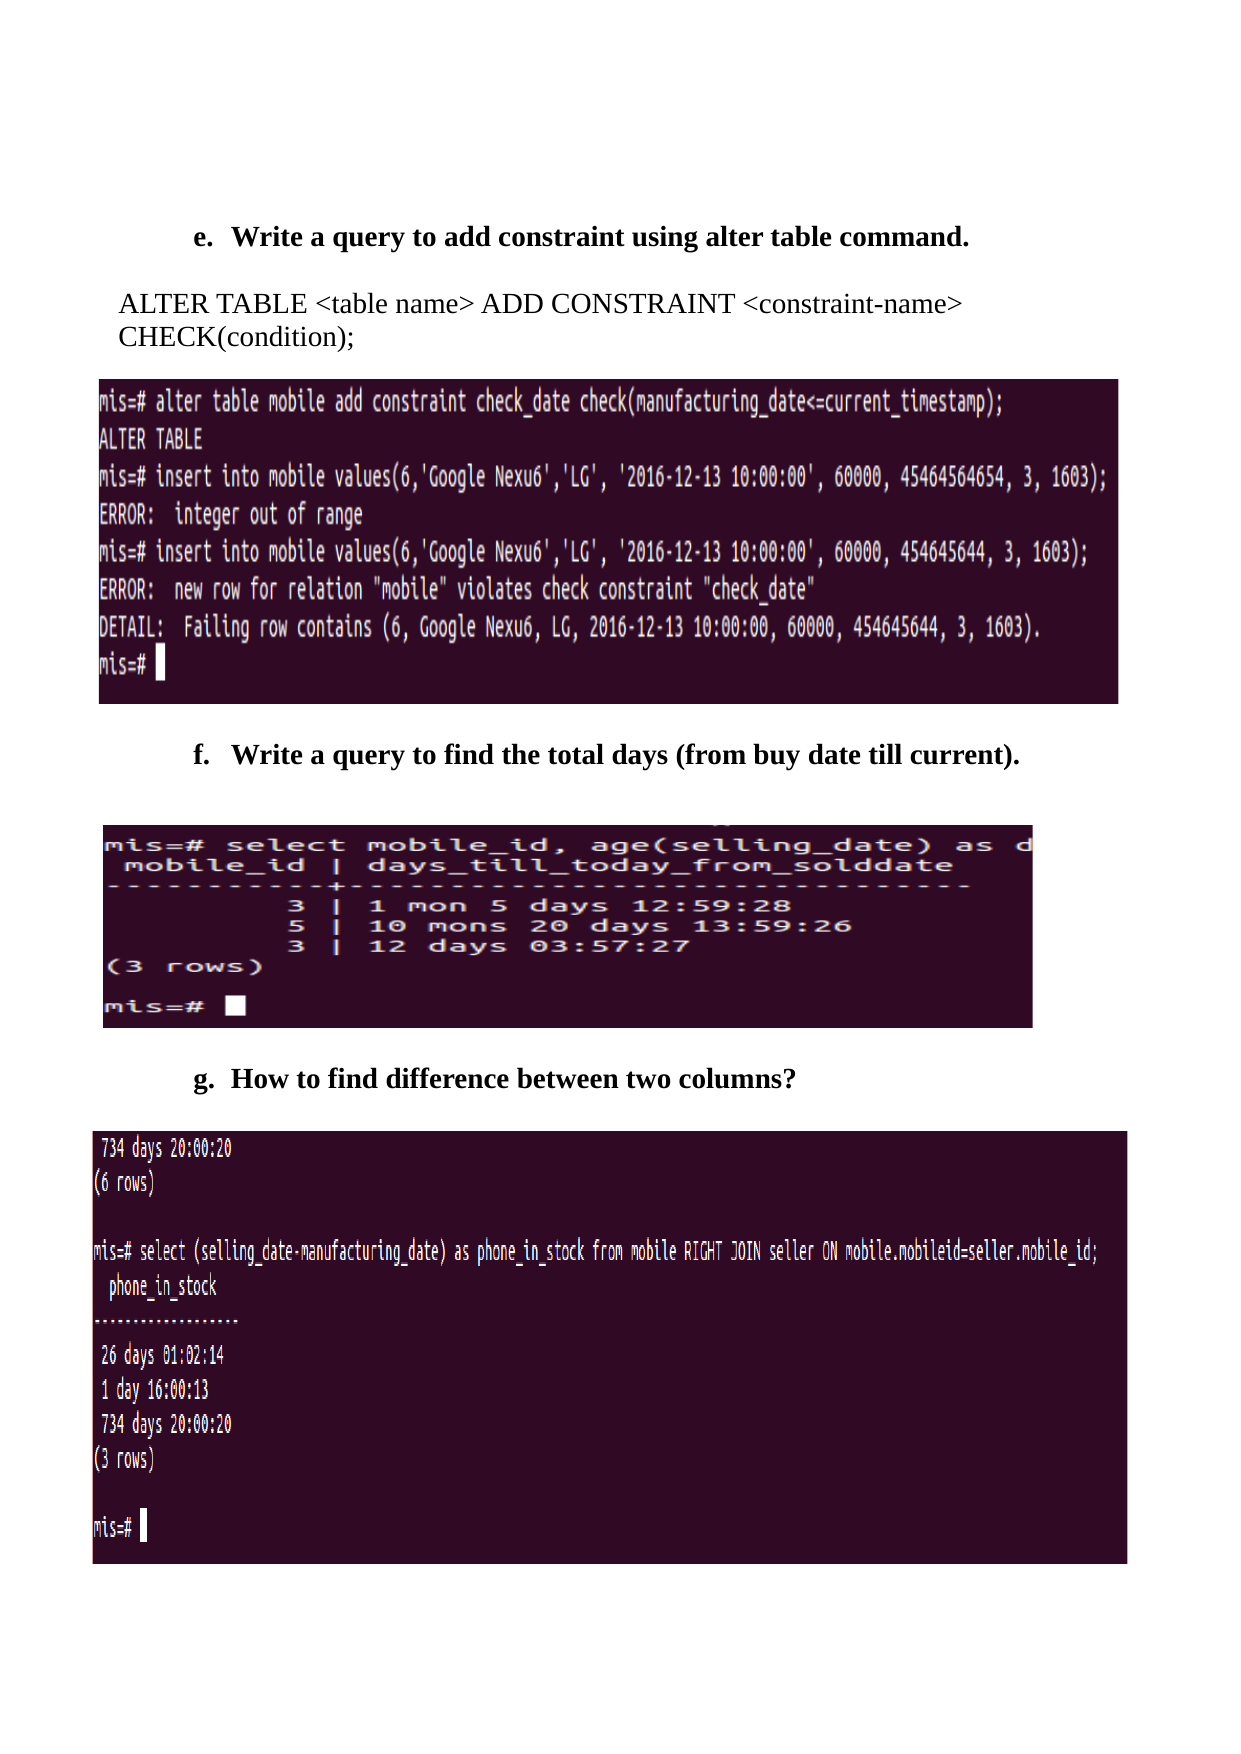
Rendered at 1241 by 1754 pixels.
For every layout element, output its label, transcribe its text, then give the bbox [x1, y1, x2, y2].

list How to find difference between two columns? [193, 1061, 1122, 1094]
list Write a query to find the total days (from buy date till current). [193, 737, 1122, 771]
text ALTER TABLE <table name> ADD CONSTRAINT <constraint-name> CHECK(condition); [118, 286, 1122, 353]
list Write a query to add constraint using alter table command. [193, 219, 1122, 252]
